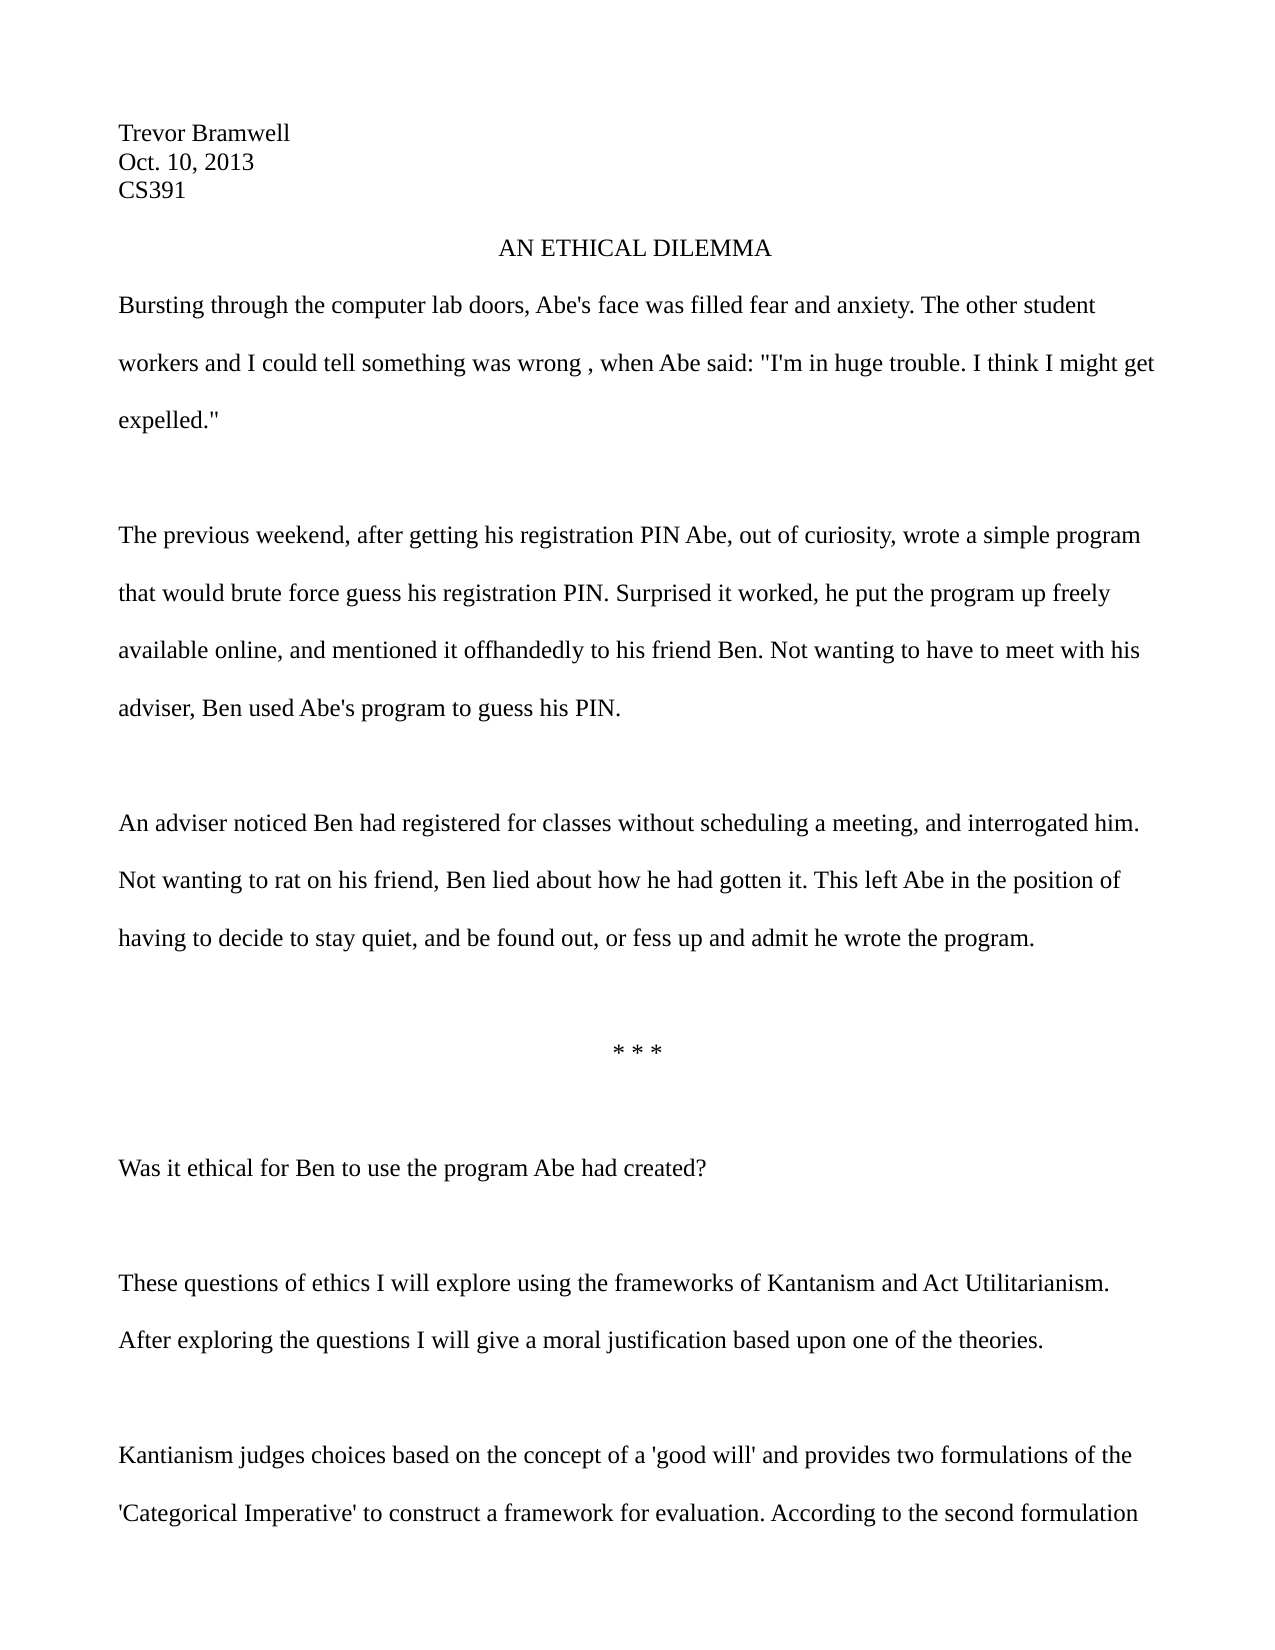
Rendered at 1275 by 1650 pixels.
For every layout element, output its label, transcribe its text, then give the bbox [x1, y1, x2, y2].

text Bursting through the computer lab doors, Abe's face was filled fear and anxiety. The other student workers and I could tell something was wrong , when Abe said: "I'm in huge trouble. I think I might get expelled." [118, 291, 1157, 434]
text An adviser noticed Ben had registered for classes without scheduling a meeting, and interrogated him. Not wanting to rat on his friend, Ben lied about how he had gotten it. This left Abe in the position of having to decide to stay quiet, and be found out, or fess up and admit he wrote the program. [118, 808, 1157, 952]
text AN ETHICAL DILEMMA [118, 233, 1157, 262]
text Kantianism judges choices based on the concept of a 'good will' and provides two formulations of the 'Categorical Imperative' to construct a framework for evaluation. According to the second formulation [118, 1441, 1157, 1527]
text * * * [118, 1038, 1157, 1067]
text Was it ethical for Ben to use the program Abe had created? [118, 1153, 1157, 1182]
text These questions of ethics I will explore using the frameworks of Kantanism and Act Utilitarianism. After exploring the questions I will give a moral justification based upon one of the theories. [118, 1268, 1157, 1354]
text Trevor Bramwell [118, 118, 1157, 147]
text The previous weekend, after getting his registration PIN Abe, out of curiosity, wrote a simple program that would brute force guess his registration PIN. Surprised it worked, he put the program up freely available online, and mentioned it offhandedly to his friend Ben. Not wanting to have to meet with his [118, 521, 1157, 664]
text adviser, Ben used Abe's program to guess his PIN. [118, 693, 1157, 722]
text Oct. 10, 2013 CS391 [118, 147, 1157, 204]
